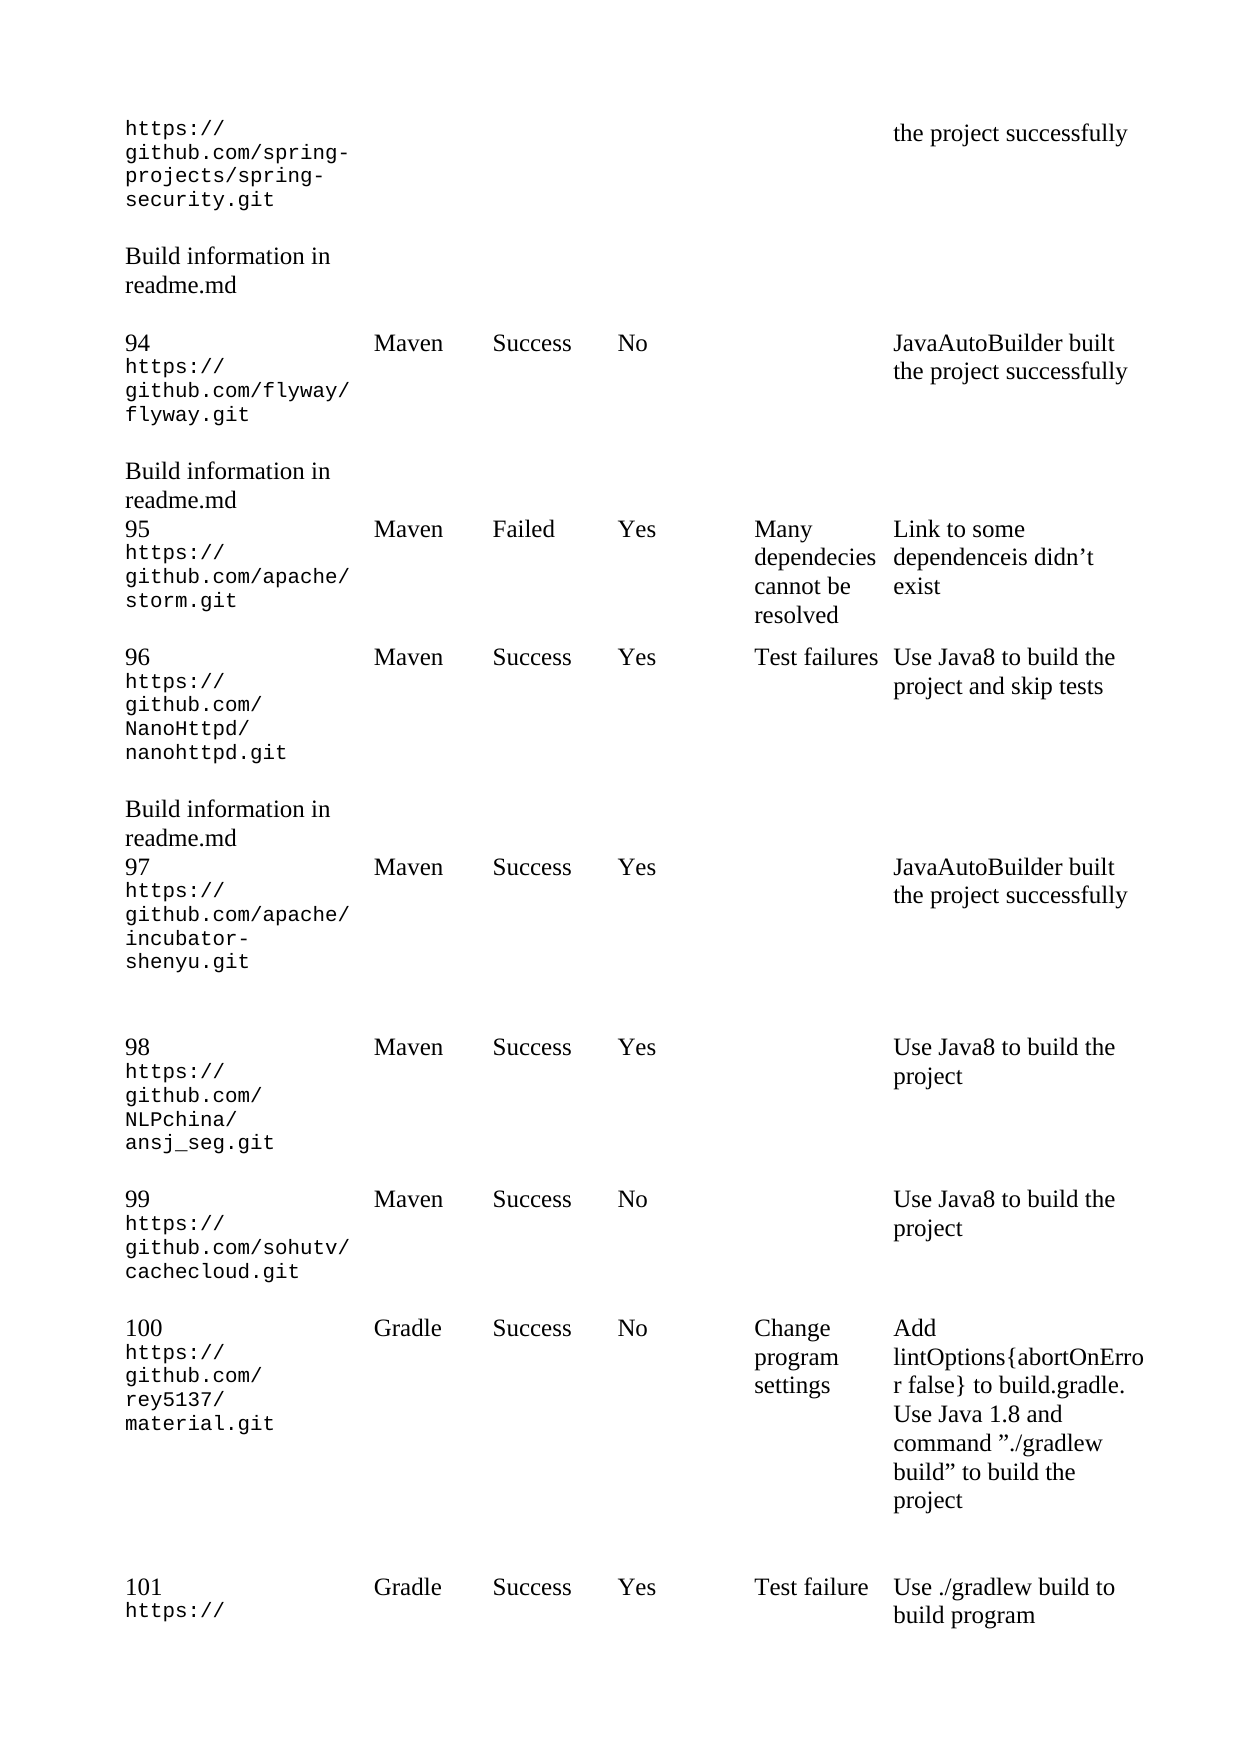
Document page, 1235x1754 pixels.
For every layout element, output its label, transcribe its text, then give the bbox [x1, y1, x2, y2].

table_cell Success [493, 1313, 617, 1572]
table_cell Gradle [374, 1313, 492, 1572]
table_cell [754, 118, 893, 328]
table_cell 95 https://github.com/apache/storm.git [125, 514, 374, 642]
table_cell Link to some dependenceis didn’t exist [893, 514, 1145, 642]
table_cell Success [493, 1033, 617, 1184]
table_cell Success [493, 1572, 617, 1629]
table_cell 94 https://github.com/flyway/flyway.git Build information in readme.md [125, 328, 374, 514]
table_cell Use Java8 to build the project [893, 1185, 1145, 1313]
table_cell Use Java8 to build the project and skip tests [893, 642, 1145, 852]
table_cell Failed [493, 514, 617, 642]
table_cell 98 https://github.com/NLPchina/ansj_seg.git [125, 1033, 374, 1184]
table_cell Gradle [374, 1572, 492, 1629]
table_cell No [617, 1185, 754, 1313]
table_cell [493, 118, 617, 328]
table_cell [754, 1185, 893, 1313]
table_cell 97 https://github.com/apache/incubator-shenyu.git [125, 852, 374, 1032]
table_cell 96 https://github.com/NanoHttpd/nanohttpd.git Build information in readme.md [125, 642, 374, 852]
table_cell Maven [374, 514, 492, 642]
table_cell Yes [617, 1033, 754, 1184]
table_cell Yes [617, 642, 754, 852]
table_cell Maven [374, 642, 492, 852]
table_cell Yes [617, 514, 754, 642]
table_cell Success [493, 1185, 617, 1313]
table_cell Success [493, 642, 617, 852]
table_cell No [617, 328, 754, 514]
table_cell Use ./gradlew build to build program [893, 1572, 1145, 1629]
table_cell [754, 852, 893, 1032]
table_cell Test failures [754, 642, 893, 852]
table_cell Maven [374, 328, 492, 514]
table_cell Many dependecies cannot be resolved [754, 514, 893, 642]
table_cell the project successfully [893, 118, 1145, 328]
table_cell No [617, 1313, 754, 1572]
table_cell [374, 118, 492, 328]
table_cell JavaAutoBuilder built the project successfully [893, 852, 1145, 1032]
table_cell [754, 328, 893, 514]
table_cell Success [493, 328, 617, 514]
table_cell 100 https://github.com/rey5137/material.git [125, 1313, 374, 1572]
table_cell Yes [617, 852, 754, 1032]
table_cell JavaAutoBuilder built the project successfully [893, 328, 1145, 514]
table_cell Maven [374, 1033, 492, 1184]
table_cell Use Java8 to build the project [893, 1033, 1145, 1184]
table_cell Maven [374, 852, 492, 1032]
table_cell Test failure [754, 1572, 893, 1629]
table_cell https://github.com/spring-projects/spring-security.git Build information in readme.md [125, 118, 374, 328]
table_cell Success [493, 852, 617, 1032]
table_cell Add lintOptions{abortOnError false} to build.gradle. Use Java 1.8 and command ”./gradlew build” to build the project [893, 1313, 1145, 1572]
table_cell [754, 1033, 893, 1184]
table_cell Maven [374, 1185, 492, 1313]
table_cell 101 https:// [125, 1572, 374, 1629]
table_cell [617, 118, 754, 328]
table_cell 99 https://github.com/sohutv/cachecloud.git [125, 1185, 374, 1313]
table_cell Change program settings [754, 1313, 893, 1572]
table_cell Yes [617, 1572, 754, 1629]
